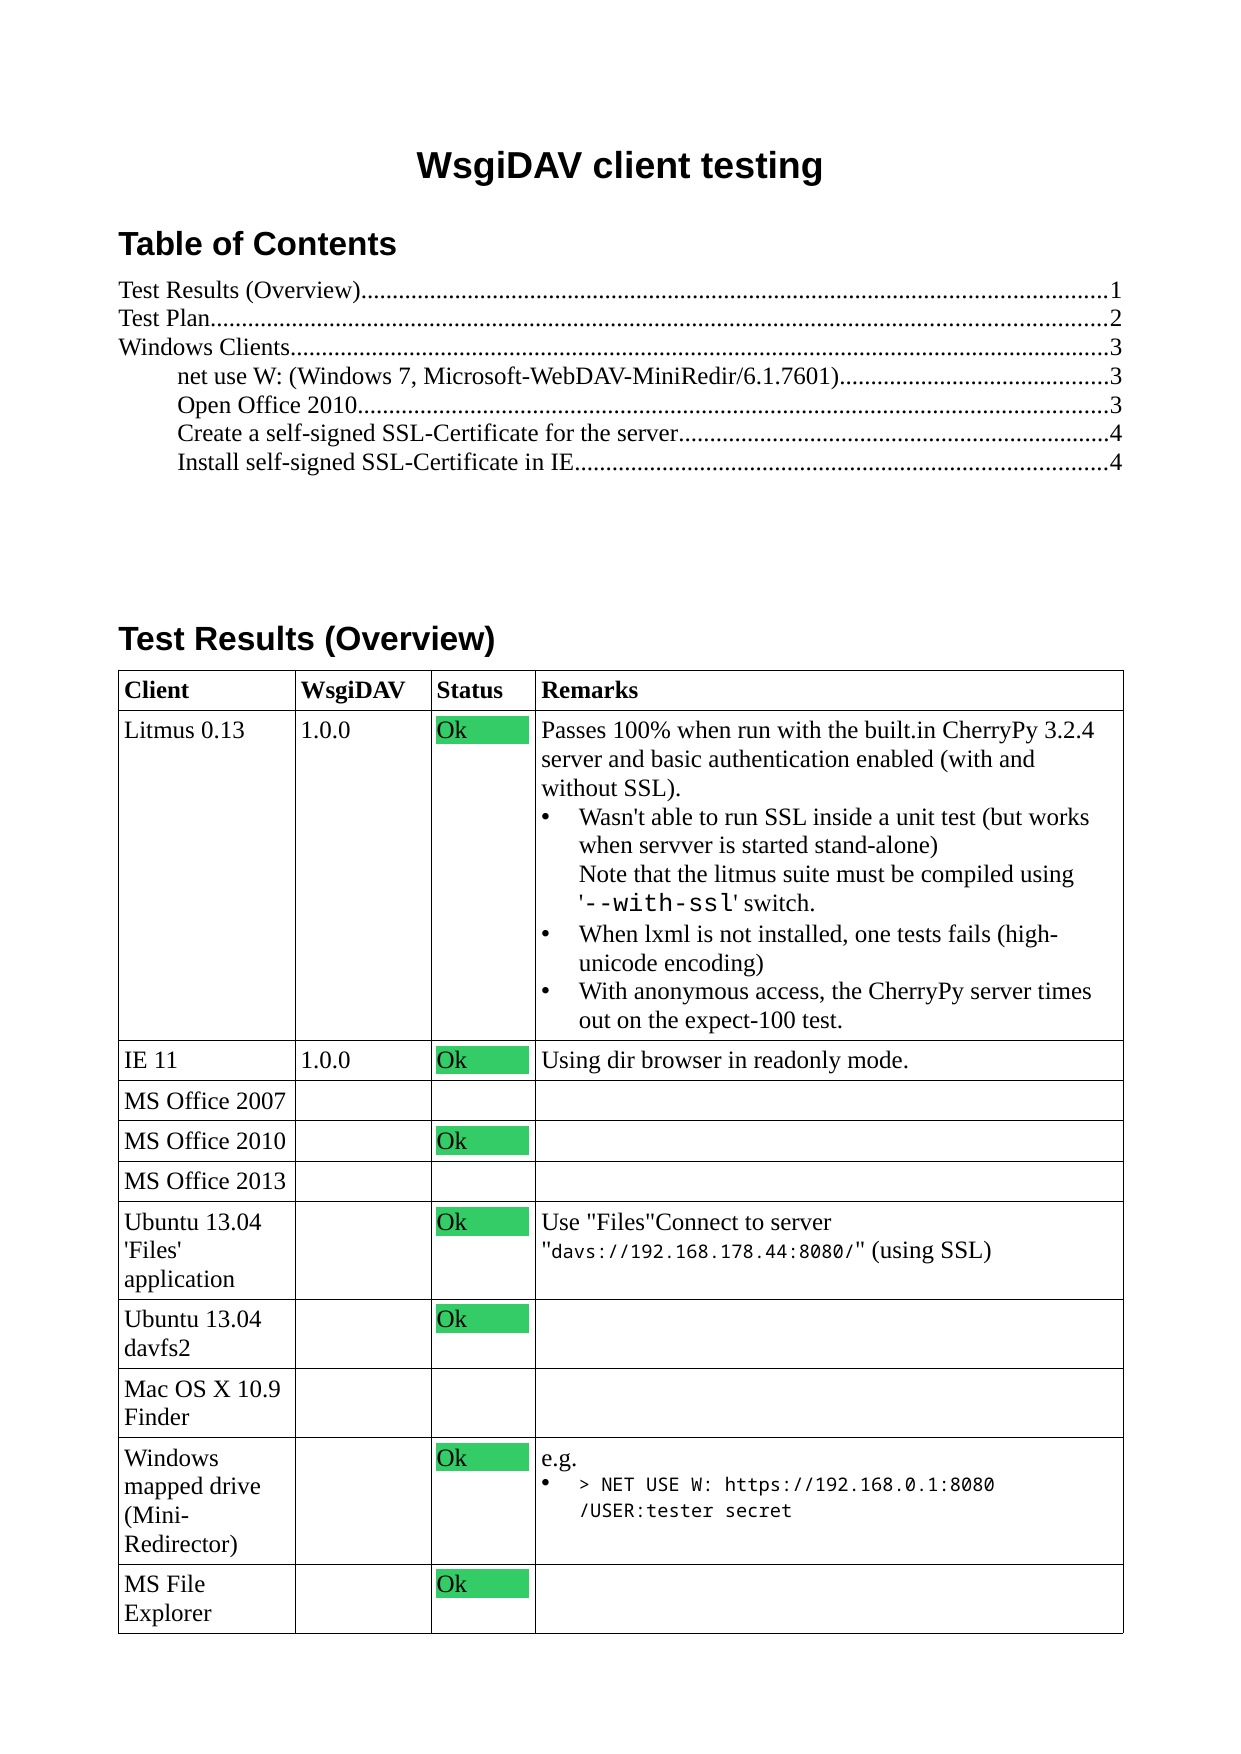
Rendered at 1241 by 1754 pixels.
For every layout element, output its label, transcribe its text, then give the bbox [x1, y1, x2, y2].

table_cell Ok [432, 1041, 535, 1080]
table_cell Ok [432, 1202, 535, 1299]
table_cell Ok [432, 1438, 535, 1563]
table_cell Use "Files"Connect to server "davs://192.168.178.44:8080/" (using SSL) [536, 1202, 1123, 1299]
table_header WsgiDAV [296, 671, 431, 710]
table_cell e.g. > NET USE W: https://192.168.0.1:8080 /USER:tester secret [536, 1438, 1123, 1563]
table_cell [296, 1162, 431, 1201]
table_cell Litmus 0.13 [119, 711, 295, 1040]
text Install self-signed SSL-Certificate in IE 4 [177, 447, 1122, 476]
table_cell [296, 1081, 431, 1120]
table_cell [432, 1369, 535, 1437]
title WsgiDAV client testing [118, 143, 1122, 186]
table_cell IE 11 [119, 1041, 295, 1080]
text Test Results (Overview) 1 [118, 275, 1122, 303]
table_cell [536, 1300, 1123, 1368]
table_cell [432, 1162, 535, 1201]
table_cell [536, 1565, 1123, 1632]
table_cell MS File Explorer [119, 1565, 295, 1632]
text Windows Clients 3 [118, 332, 1122, 361]
table_header Status [432, 671, 535, 710]
table_cell Ok [432, 711, 535, 1040]
table_cell MS Office 2010 [119, 1121, 295, 1161]
subtitle Test Results (Overview) [118, 618, 1122, 657]
table_cell Passes 100% when run with the built.in CherryPy 3.2.4 server and basic authentication enabled (with and without SSL). Wasn't able to run SSL inside a unit test (but works when servver is started stand-alone) Note that the litmus suite must be compiled using '--with-ssl' switch. When lxml is not installed, one tests fails (high-unicode encoding) With anonymous access, the CherryPy server times out on the expect-100 test. [536, 711, 1123, 1040]
table_cell MS Office 2007 [119, 1081, 295, 1120]
table_cell Ubuntu 13.04 'Files' application [119, 1202, 295, 1299]
table_cell Ok [432, 1565, 535, 1632]
table_cell 1.0.0 [296, 711, 431, 1040]
table_cell 1.0.0 [296, 1041, 431, 1080]
table_cell [536, 1081, 1123, 1120]
table_cell Ubuntu 13.04 davfs2 [119, 1300, 295, 1368]
subtitle Table of Contents [118, 224, 1122, 262]
table_header Remarks [536, 671, 1123, 710]
table_cell Ok [432, 1300, 535, 1368]
table_cell Ok [432, 1121, 535, 1161]
text Create a self-signed SSL-Certificate for the server 4 [177, 418, 1122, 447]
table_cell [296, 1300, 431, 1368]
table_cell Windows mapped drive (Mini-Redirector) [119, 1438, 295, 1563]
table_cell [536, 1121, 1123, 1161]
table_cell [536, 1162, 1123, 1201]
table_cell [296, 1369, 431, 1437]
text net use W: (Windows 7, Microsoft-WebDAV-MiniRedir/6.1.7601) 3 [177, 361, 1122, 390]
table_cell Mac OS X 10.9 Finder [119, 1369, 295, 1437]
table_cell [536, 1369, 1123, 1437]
table_cell [432, 1081, 535, 1120]
text Test Plan 2 [118, 303, 1122, 332]
table_cell Using dir browser in readonly mode. [536, 1041, 1123, 1080]
text Open Office 2010 3 [177, 390, 1122, 418]
table_cell [296, 1202, 431, 1299]
table_cell MS Office 2013 [119, 1162, 295, 1201]
table_cell [296, 1438, 431, 1563]
table_cell [296, 1565, 431, 1632]
table_cell [296, 1121, 431, 1161]
table_header Client [119, 671, 295, 710]
